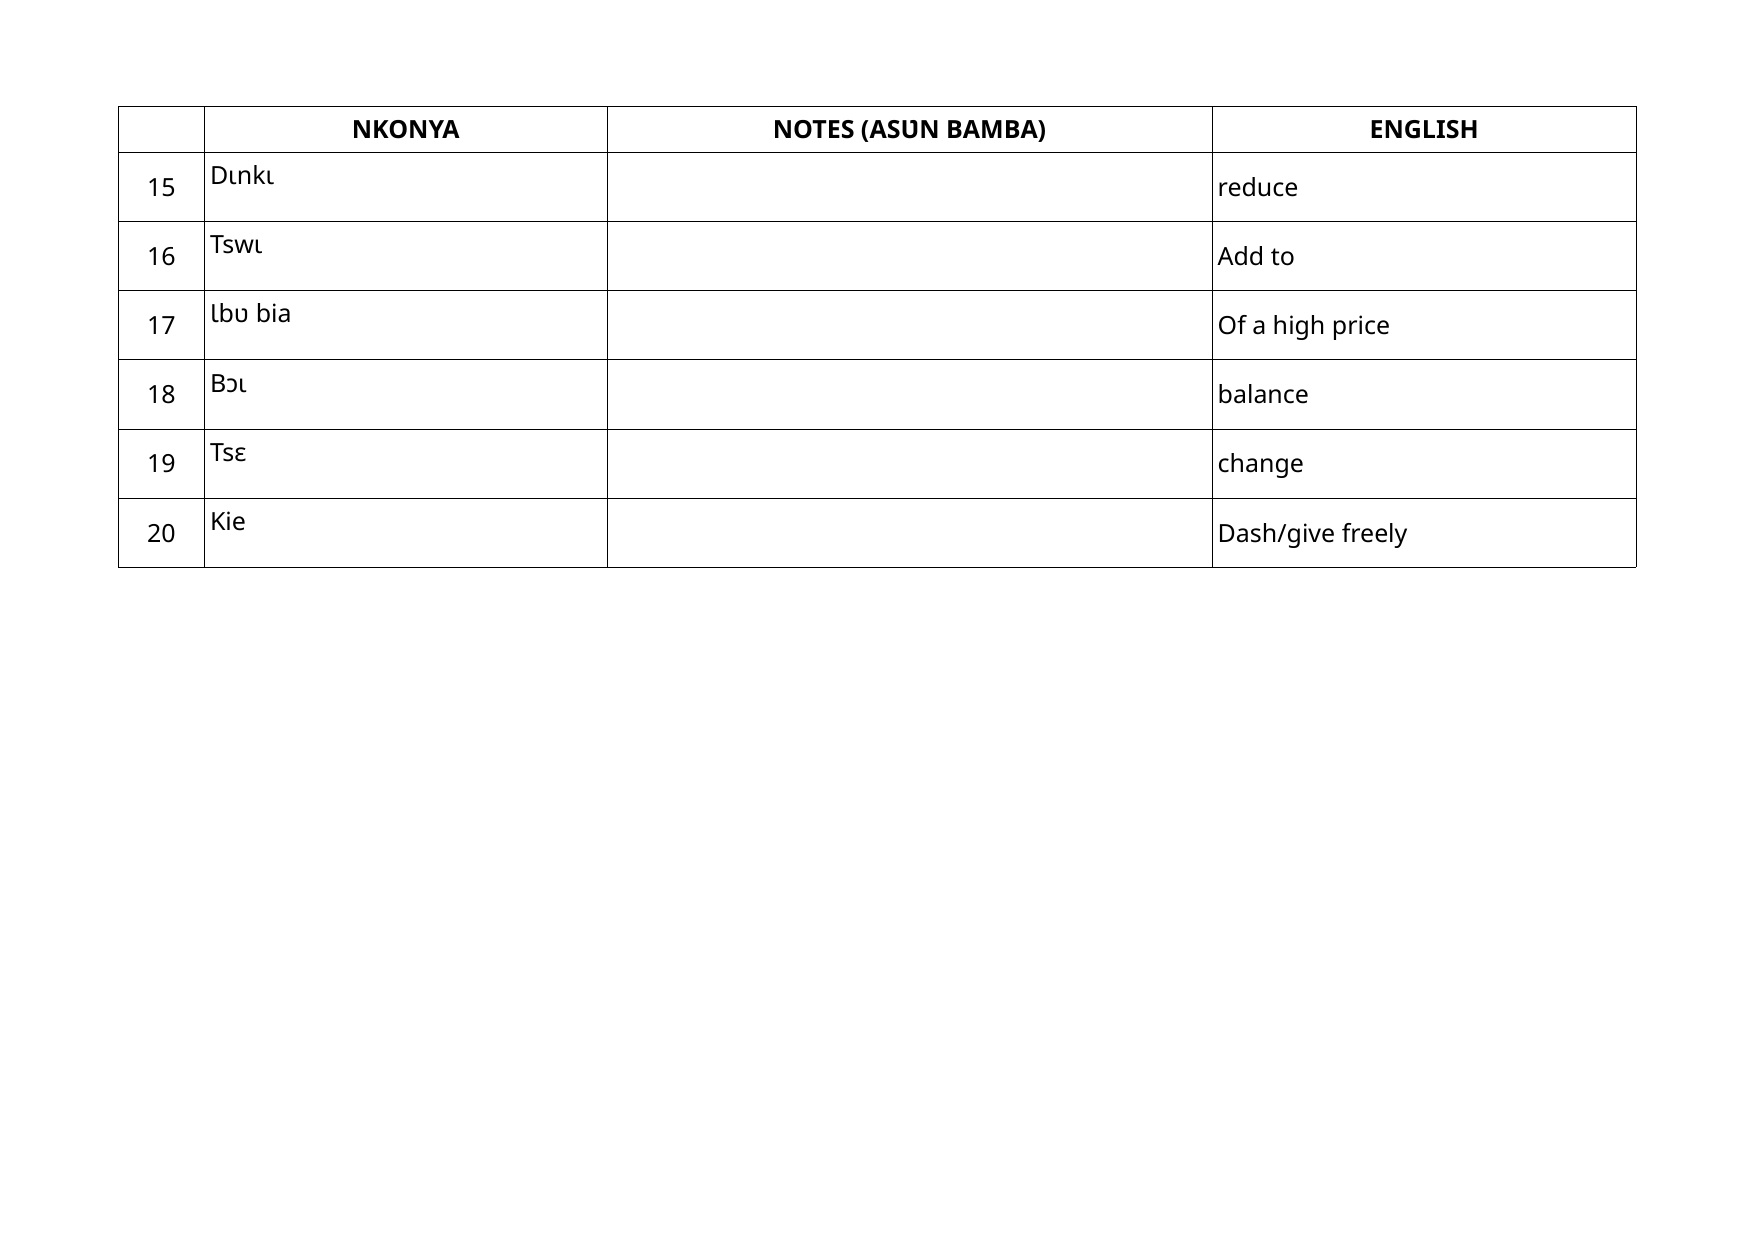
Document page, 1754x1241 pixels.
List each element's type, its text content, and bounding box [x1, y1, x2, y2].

table_cell Ɩbʋ bia [205, 291, 607, 359]
table_cell Dash/give freely [1213, 499, 1636, 567]
table_cell balance [1213, 360, 1636, 428]
table_cell change [1213, 430, 1636, 498]
table_cell Kie [205, 499, 607, 567]
table_cell [608, 222, 1212, 290]
table_cell 16 [119, 222, 204, 290]
table_cell [608, 430, 1212, 498]
table_cell 20 [119, 499, 204, 567]
table_cell 17 [119, 291, 204, 359]
table_cell Of a high price [1213, 291, 1636, 359]
table_cell Tswɩ [205, 222, 607, 290]
table_cell reduce [1213, 153, 1636, 221]
table_cell 19 [119, 430, 204, 498]
table_header [119, 107, 204, 152]
table_cell Dɩnkɩ [205, 153, 607, 221]
table_cell Add to [1213, 222, 1636, 290]
table_cell [608, 153, 1212, 221]
table_cell [608, 360, 1212, 428]
table_cell Tsɛ [205, 430, 607, 498]
table_header ENGLISH [1213, 107, 1636, 152]
table_cell 15 [119, 153, 204, 221]
table_header NOTES (ASƲN BAMBA) [608, 107, 1212, 152]
table_cell 18 [119, 360, 204, 428]
table_cell Bɔɩ [205, 360, 607, 428]
table_header NKONYA [205, 107, 607, 152]
table_cell [608, 499, 1212, 567]
table_cell [608, 291, 1212, 359]
